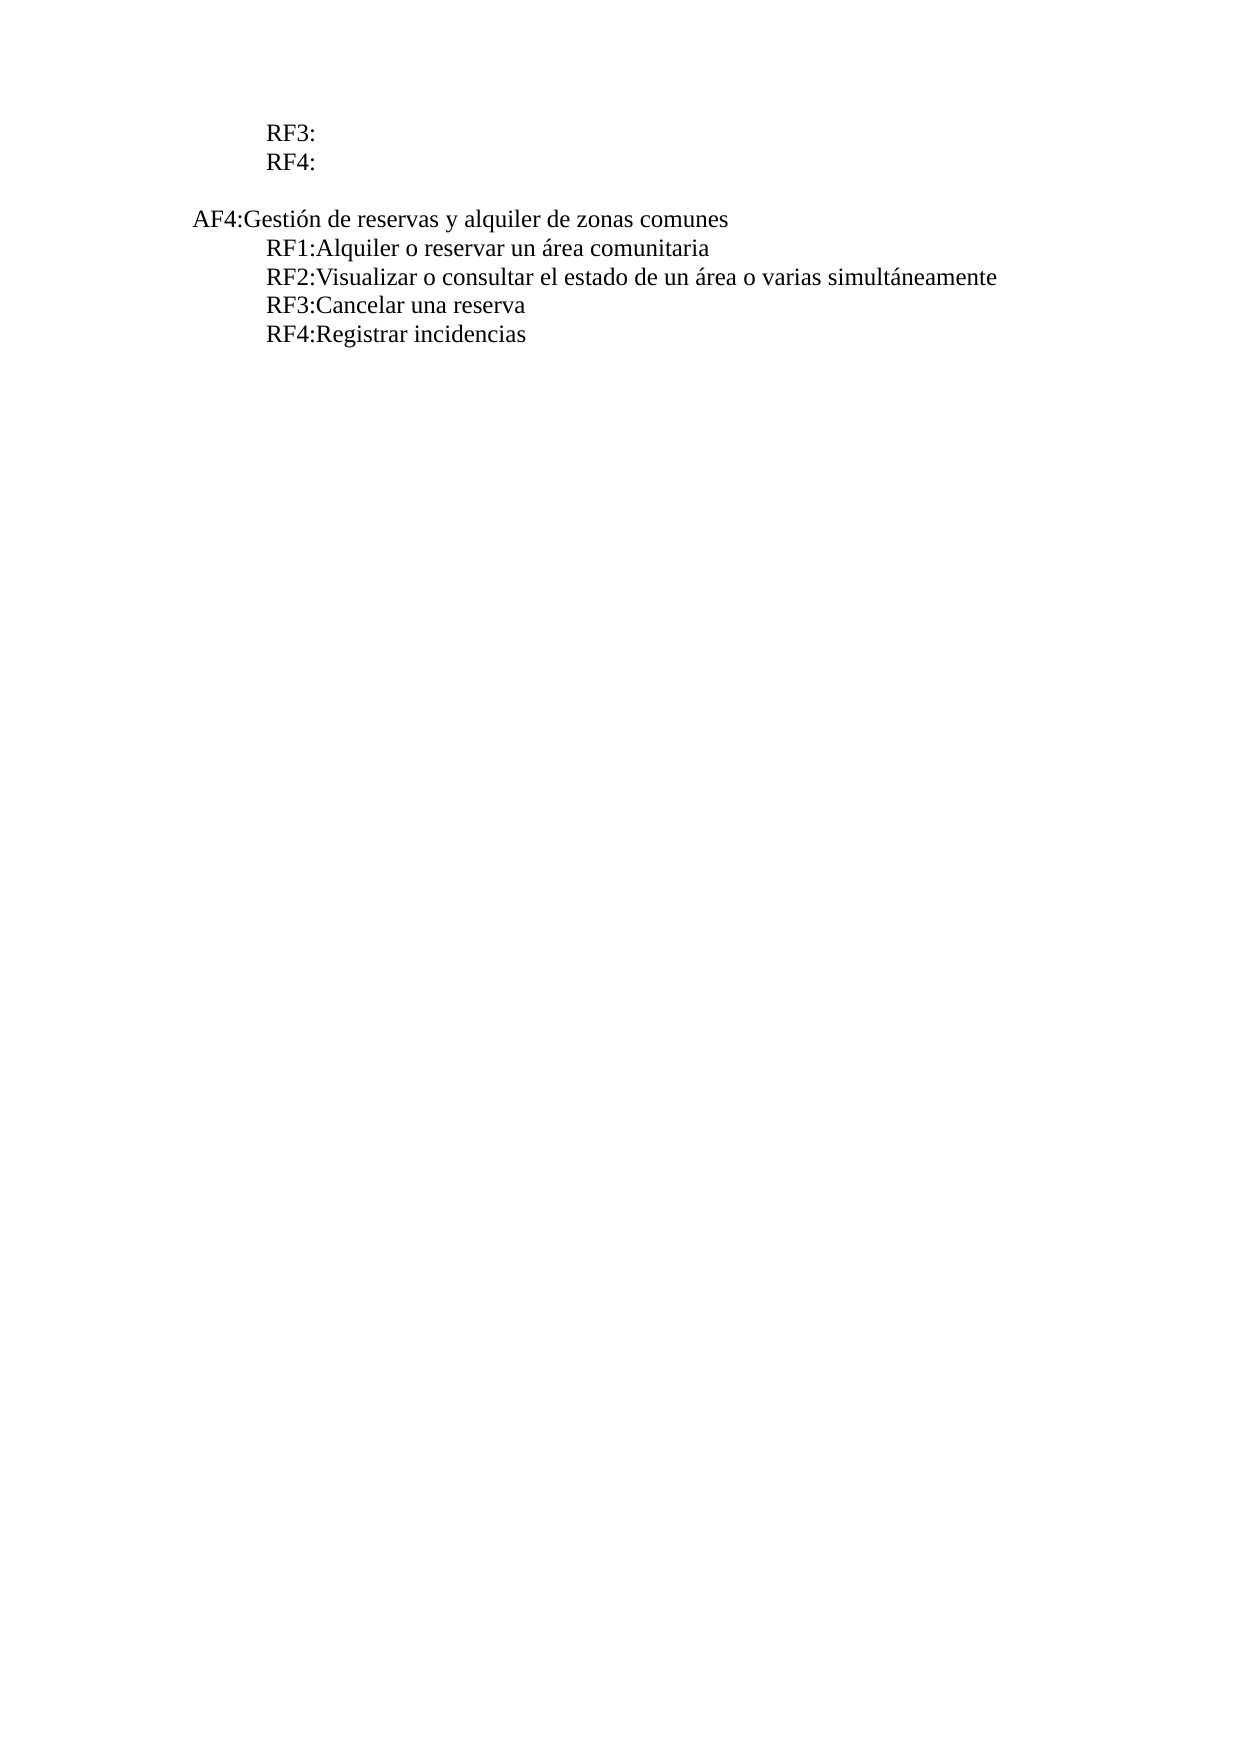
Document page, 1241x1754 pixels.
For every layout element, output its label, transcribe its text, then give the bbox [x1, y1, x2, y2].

text RF4:Registrar incidencias [118, 319, 1122, 348]
text RF3: [118, 118, 1122, 147]
text AF4:Gestión de reservas y alquiler de zonas comunes [118, 204, 1122, 233]
text RF3:Cancelar una reserva [118, 291, 1122, 319]
text RF2:Visualizar o consultar el estado de un área o varias simultáneamente [118, 262, 1122, 291]
text RF4: [118, 147, 1122, 176]
text RF1:Alquiler o reservar un área comunitaria [118, 233, 1122, 262]
